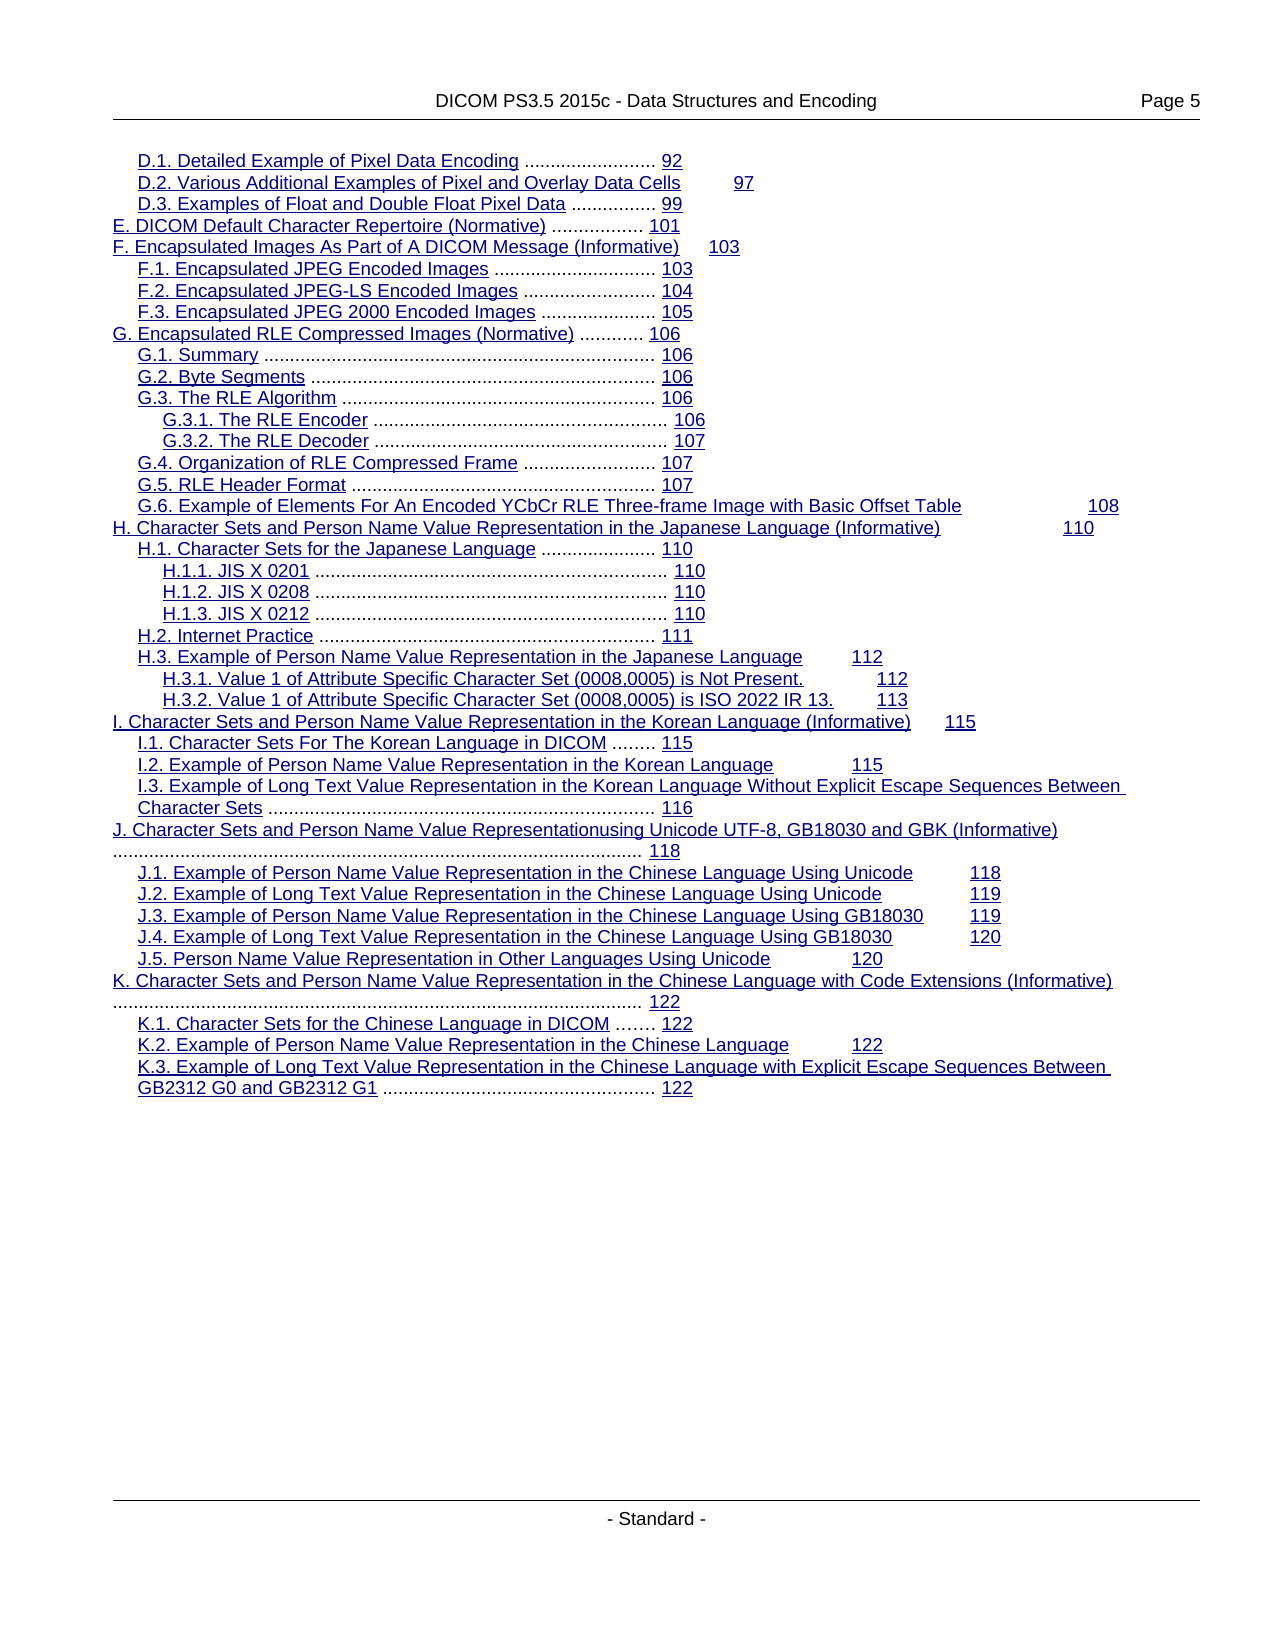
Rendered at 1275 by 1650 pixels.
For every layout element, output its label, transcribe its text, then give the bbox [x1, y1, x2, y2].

text D.3. Examples of Float and Double Float Pixel Data 0 [137, 193, 1175, 215]
text J.5. Person Name Value Representation in Other Languages Using Unicode 0 [137, 948, 1175, 969]
text J.1. Example of Person Name Value Representation in the Chinese Language Using Unicode 0 [137, 862, 1175, 883]
text H.1.3. JIS X 0212 0 [162, 603, 1175, 624]
text G.3.2. The RLE Decoder 0 [162, 430, 1175, 452]
text G. Encapsulated RLE Compressed Images (Normative) 0 [112, 322, 1175, 344]
text I.1. Character Sets For The Korean Language in DICOM 0 [137, 732, 1175, 754]
text G.3.1. The RLE Encoder 0 [162, 409, 1175, 430]
text J.4. Example of Long Text Value Representation in the Chinese Language Using GB18030 0 [137, 926, 1175, 948]
text H.1. Character Sets for the Japanese Language 0 [137, 538, 1175, 560]
text K. Character Sets and Person Name Value Representation in the Chinese Language with Code Extensions (Informative) 0 [112, 969, 1175, 1012]
text D.2. Various Additional Examples of Pixel and Overlay Data Cells 0 [137, 172, 1175, 193]
text F.3. Encapsulated JPEG 2000 Encoded Images 0 [137, 301, 1175, 322]
text K.1. Character Sets for the Chinese Language in DICOM 0 [137, 1012, 1175, 1034]
text G.6. Example of Elements For An Encoded YCbCr RLE Three-frame Image with Basic Offset Table 0 [137, 495, 1175, 517]
text F.2. Encapsulated JPEG-LS Encoded Images 0 [137, 279, 1175, 301]
text K.2. Example of Person Name Value Representation in the Chinese Language 0 [137, 1034, 1175, 1056]
text H.3. Example of Person Name Value Representation in the Japanese Language 0 [137, 646, 1175, 667]
text G.3. The RLE Algorithm 0 [137, 387, 1175, 409]
text J.3. Example of Person Name Value Representation in the Chinese Language Using GB18030 0 [137, 905, 1175, 926]
text I. Character Sets and Person Name Value Representation in the Korean Language (Informative) 0 [112, 711, 1175, 732]
text F.1. Encapsulated JPEG Encoded Images 0 [137, 258, 1175, 279]
text J.2. Example of Long Text Value Representation in the Chinese Language Using Unicode 0 [137, 883, 1175, 905]
text H.1.1. JIS X 0201 0 [162, 560, 1175, 581]
text D.1. Detailed Example of Pixel Data Encoding 0 [137, 150, 1175, 172]
text G.4. Organization of RLE Compressed Frame 0 [137, 452, 1175, 473]
text H. Character Sets and Person Name Value Representation in the Japanese Language (Informative) 0 [112, 517, 1175, 538]
text H.3.2. Value 1 of Attribute Specific Character Set (0008,0005) is ISO 2022 IR 13. 0 [162, 689, 1175, 711]
text E. DICOM Default Character Repertoire (Normative) 0 [112, 215, 1175, 236]
text H.2. Internet Practice 0 [137, 624, 1175, 646]
text K.3. Example of Long Text Value Representation in the Chinese Language with Explicit Escape Sequences Between GB2312 G0 and GB2312 G1 0 [137, 1056, 1175, 1099]
text G.5. RLE Header Format 0 [137, 473, 1175, 495]
text F. Encapsulated Images As Part of A DICOM Message (Informative) 0 [112, 236, 1175, 258]
text G.2. Byte Segments 0 [137, 366, 1175, 387]
text G.1. Summary 0 [137, 344, 1175, 366]
text H.1.2. JIS X 0208 0 [162, 581, 1175, 603]
text I.2. Example of Person Name Value Representation in the Korean Language 0 [137, 754, 1175, 775]
text H.3.1. Value 1 of Attribute Specific Character Set (0008,0005) is Not Present. 0 [162, 667, 1175, 689]
text J. Character Sets and Person Name Value Representationusing Unicode UTF-8, GB18030 and GBK (Informative) 0 [112, 818, 1175, 862]
text I.3. Example of Long Text Value Representation in the Korean Language Without Explicit Escape Sequences Between Character Sets 0 [137, 775, 1175, 818]
